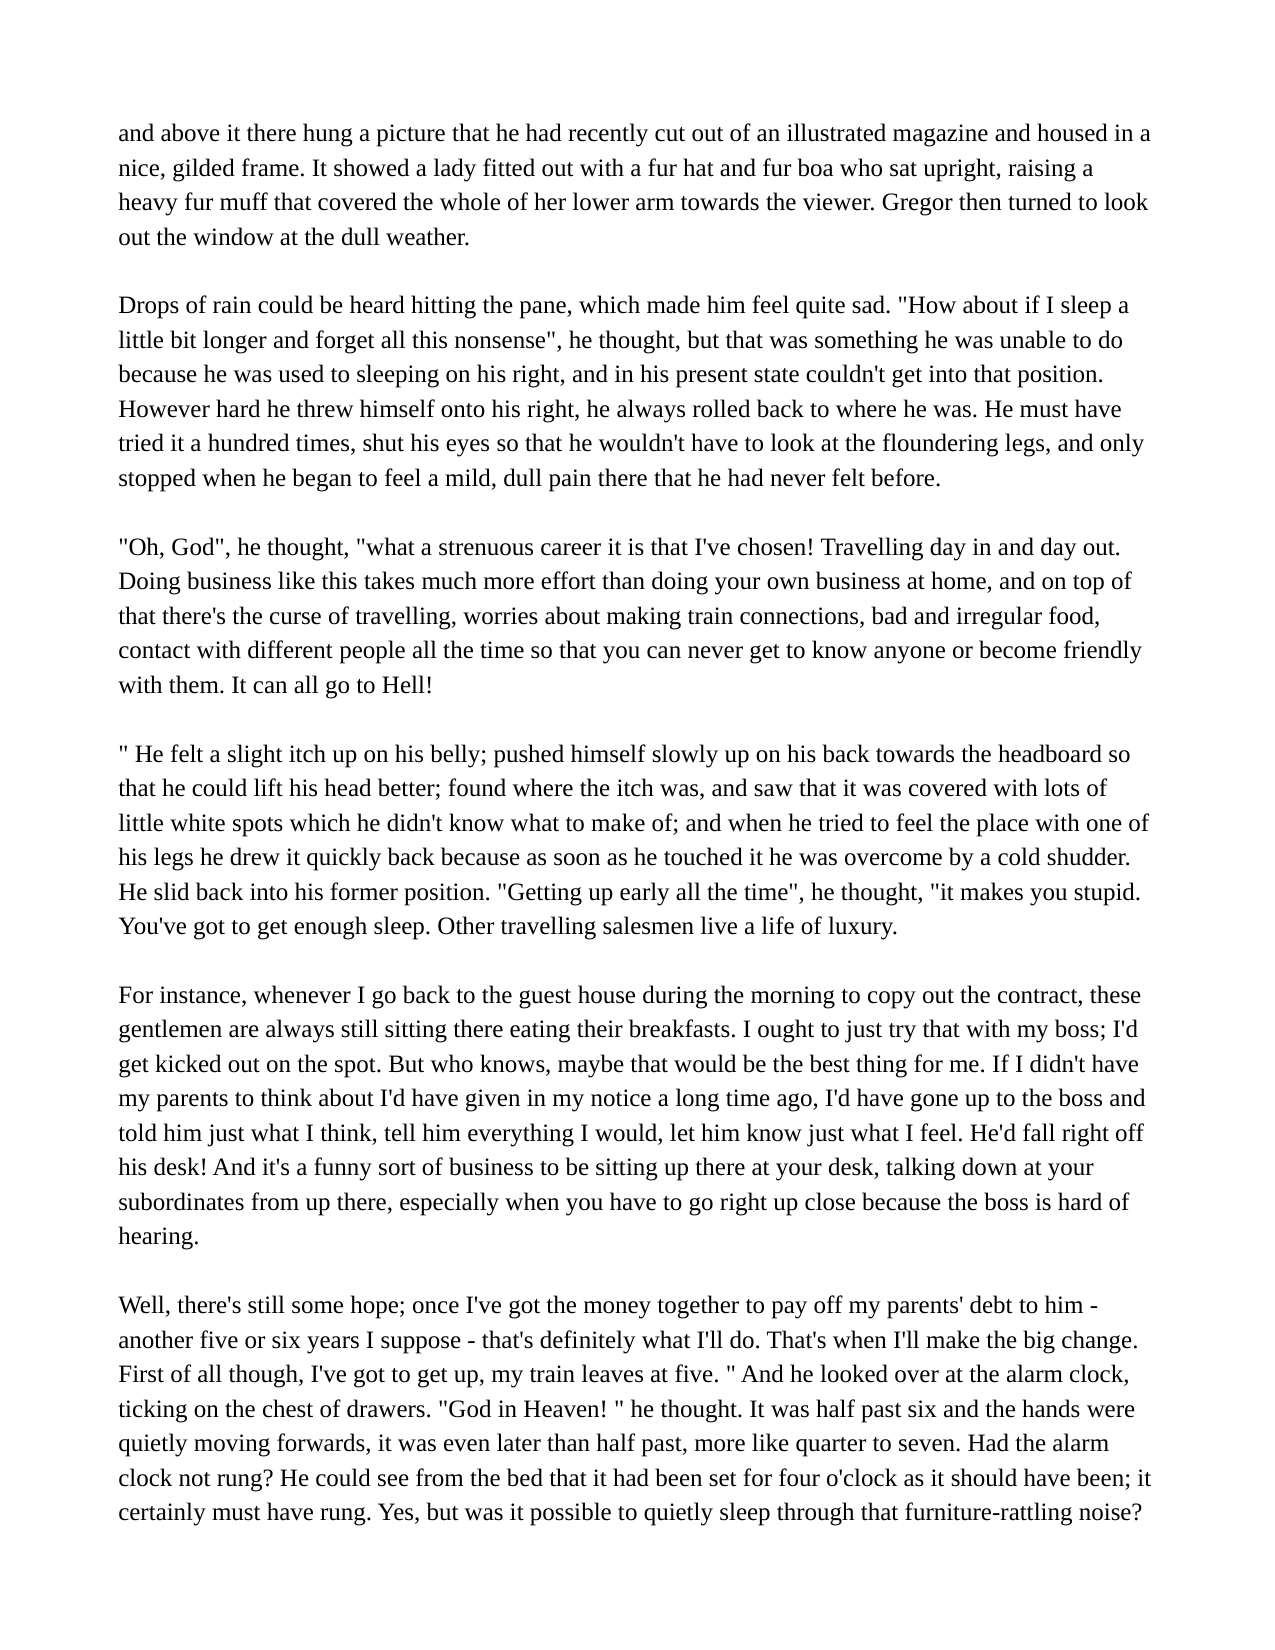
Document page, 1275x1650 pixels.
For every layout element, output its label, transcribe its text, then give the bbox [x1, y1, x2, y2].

text - and above it there hung a picture that he had recently cut out of an illustrated magazine and housed in a nice, gilded frame. It showed a lady fitted out with a fur hat and fur boa who sat upright, raising a heavy fur muff that covered the whole of her lower arm towards the viewer. Gregor then turned to look out the window at the dull weather. Drops of rain could be heard hitting the pane, which made him feel quite sad. "How about if I sleep a little bit longer and forget all this nonsense", he thought, but that was something he was unable to do because he was used to sleeping on his right, and in his present state couldn't get into that position. However hard he threw himself onto his right, he always rolled back to where he was. He must have tried it a hundred times, shut his eyes so that he wouldn't have to look at the floundering legs, and only stopped when he began to feel a mild, dull pain there that he had never felt before. "Oh, God", he thought, "what a strenuous career it is that I've chosen! Travelling day in and day out. Doing business like this takes much more effort than doing your own business at home, and on top of that there's the curse of travelling, worries about making train connections, bad and irregular food, contact with different people all the time so that you can never get to know anyone or become friendly with them. It can all go to Hell! " He felt a slight itch up on his belly; pushed himself slowly up on his back towards the headboard so that he could lift his head better; found where the itch was, and saw that it was covered with lots of little white spots which he didn't know what to make of; and when he tried to feel the place with one of his legs he drew it quickly back because as soon as he touched it he was overcome by a cold shudder. He slid back into his former position. "Getting up early all the time", he thought, "it makes you stupid. You've got to get enough sleep. Other travelling salesmen live a life of luxury. For instance, whenever I go back to the guest house during the morning to copy out the contract, these gentlemen are always still sitting there eating their breakfasts. I ought to just try that with my boss; I'd get kicked out on the spot. But who knows, maybe that would be the best thing for me. If I didn't have my parents to think about I'd have given in my notice a long time ago, I'd have gone up to the boss and told him just what I think, tell him everything I would, let him know just what I feel. He'd fall right off his desk! And it's a funny sort of business to be sitting up there at your desk, talking down at your subordinates from up there, especially when you have to go right up close because the boss is hard of hearing. Well, there's still some hope; once I've got the money together to pay off my parents' debt to him - another five or six years I suppose - that's definitely what I'll do. That's when I'll make the big change. First of all though, I've got to get up, my train leaves at five. " And he looked over at the alarm clock, ticking on the chest of drawers. "God in Heaven! " he thought. It was half past six and the hands were quietly moving forwards, it was even later than half past, more like quarter to seven. Had the alarm clock not rung? He could see from the bed that it had been set for four o'clock as it should have been; it certainly must have rung. Yes, but was it possible to quietly sleep through that furniture-rattling noise? [118, 118, 1157, 1526]
